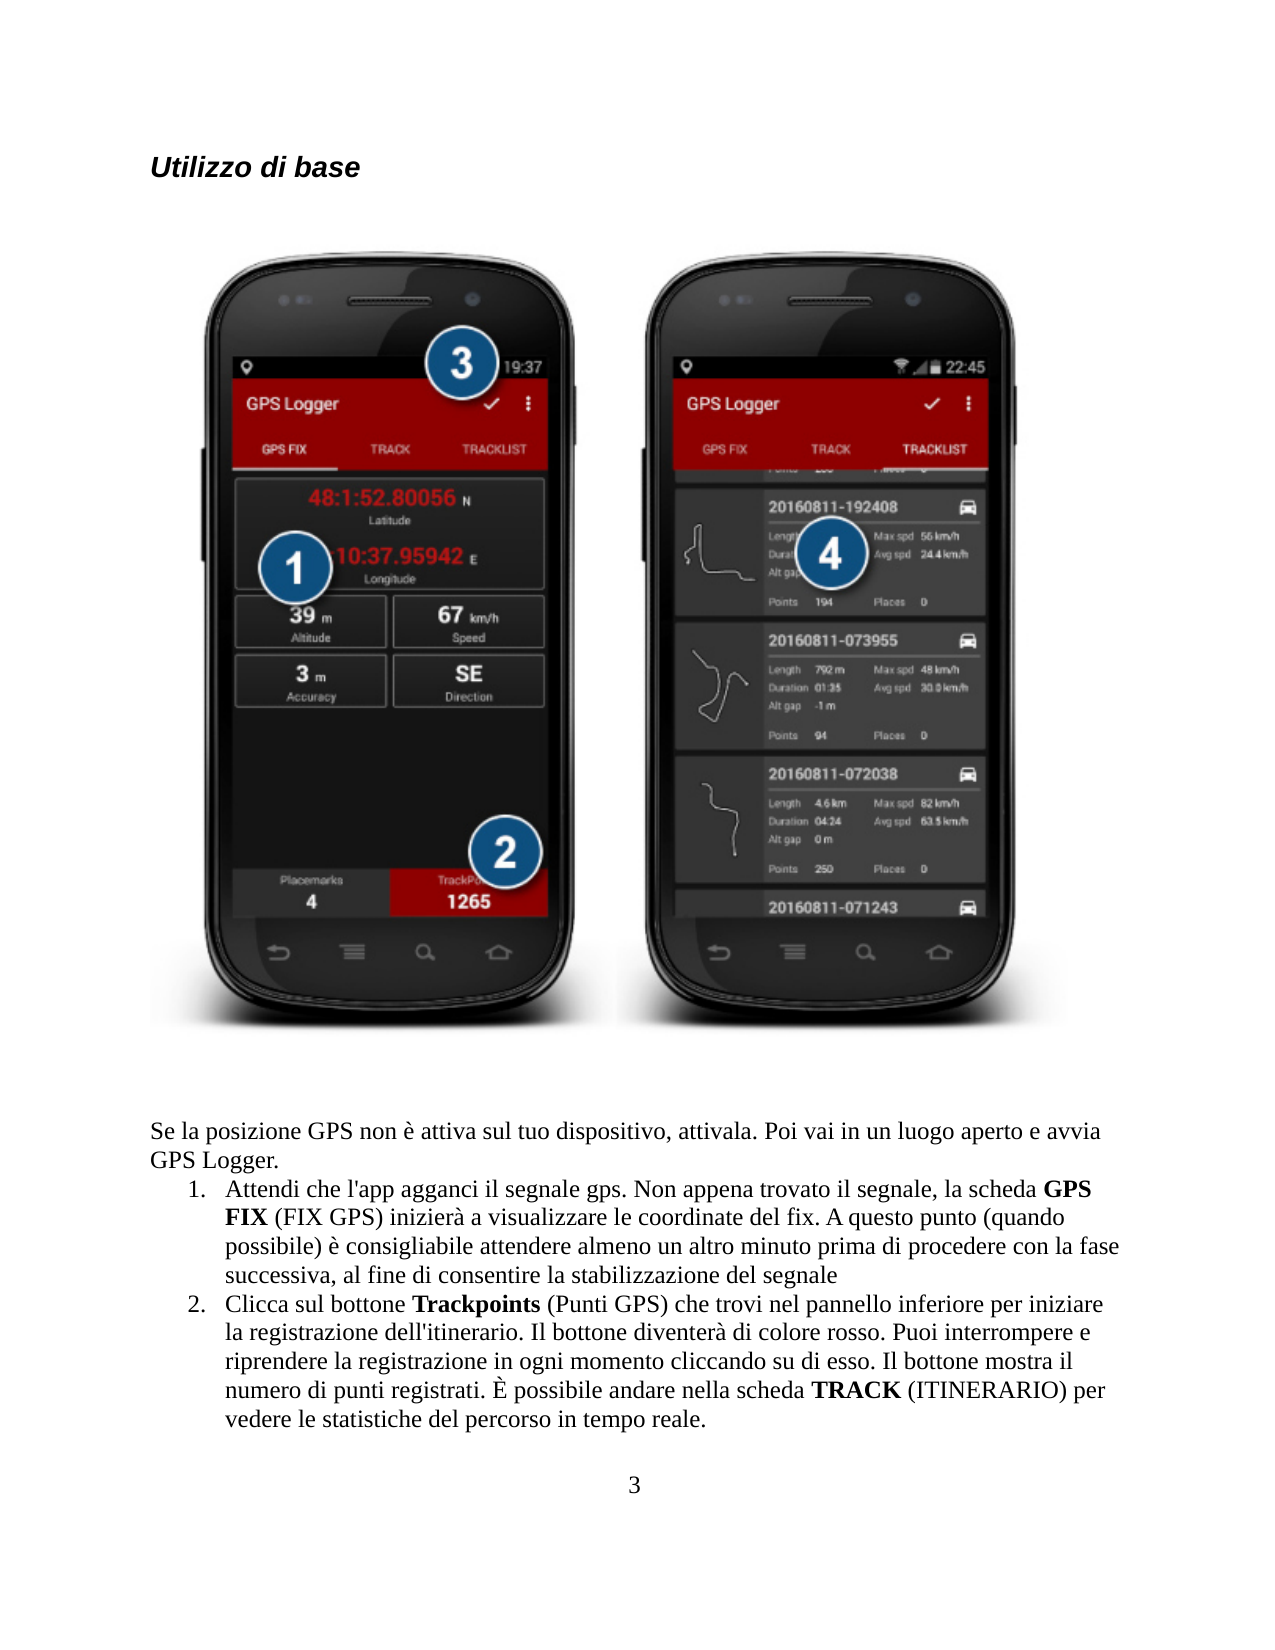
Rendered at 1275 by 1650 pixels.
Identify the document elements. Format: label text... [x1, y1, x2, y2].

list Attendi che l'app agganci il segnale gps. Non appena trovato il segnale, la scheda GPS FIX (FIX GPS) inizierà a visualizzare le coordinate del fix. A questo punto (quando possibile) è consigliabile attendere almeno un altro minuto prima di procedere con la fase successiva, al fine di consentire la stabilizzazione del segnale [187, 1174, 1125, 1289]
text Se la posizione GPS non è attiva sul tuo dispositivo, attivala. Poi vai in un luogo aperto e avvia GPS Logger. [150, 1116, 1125, 1174]
picture [150, 196, 1068, 1088]
list Clicca sul bottone Trackpoints (Punti GPS) che trovi nel pannello inferiore per iniziare la registrazione dell'itinerario. Il bottone diventerà di colore rosso. Puoi interrompere e riprendere la registrazione in ogni momento cliccando su di esso. Il bottone mostra il numero di punti registrati. È possibile andare nella scheda TRACK (ITINERARIO) per vedere le statistiche del percorso in tempo reale. [187, 1289, 1125, 1432]
subtitle Utilizzo di base [150, 150, 1125, 183]
